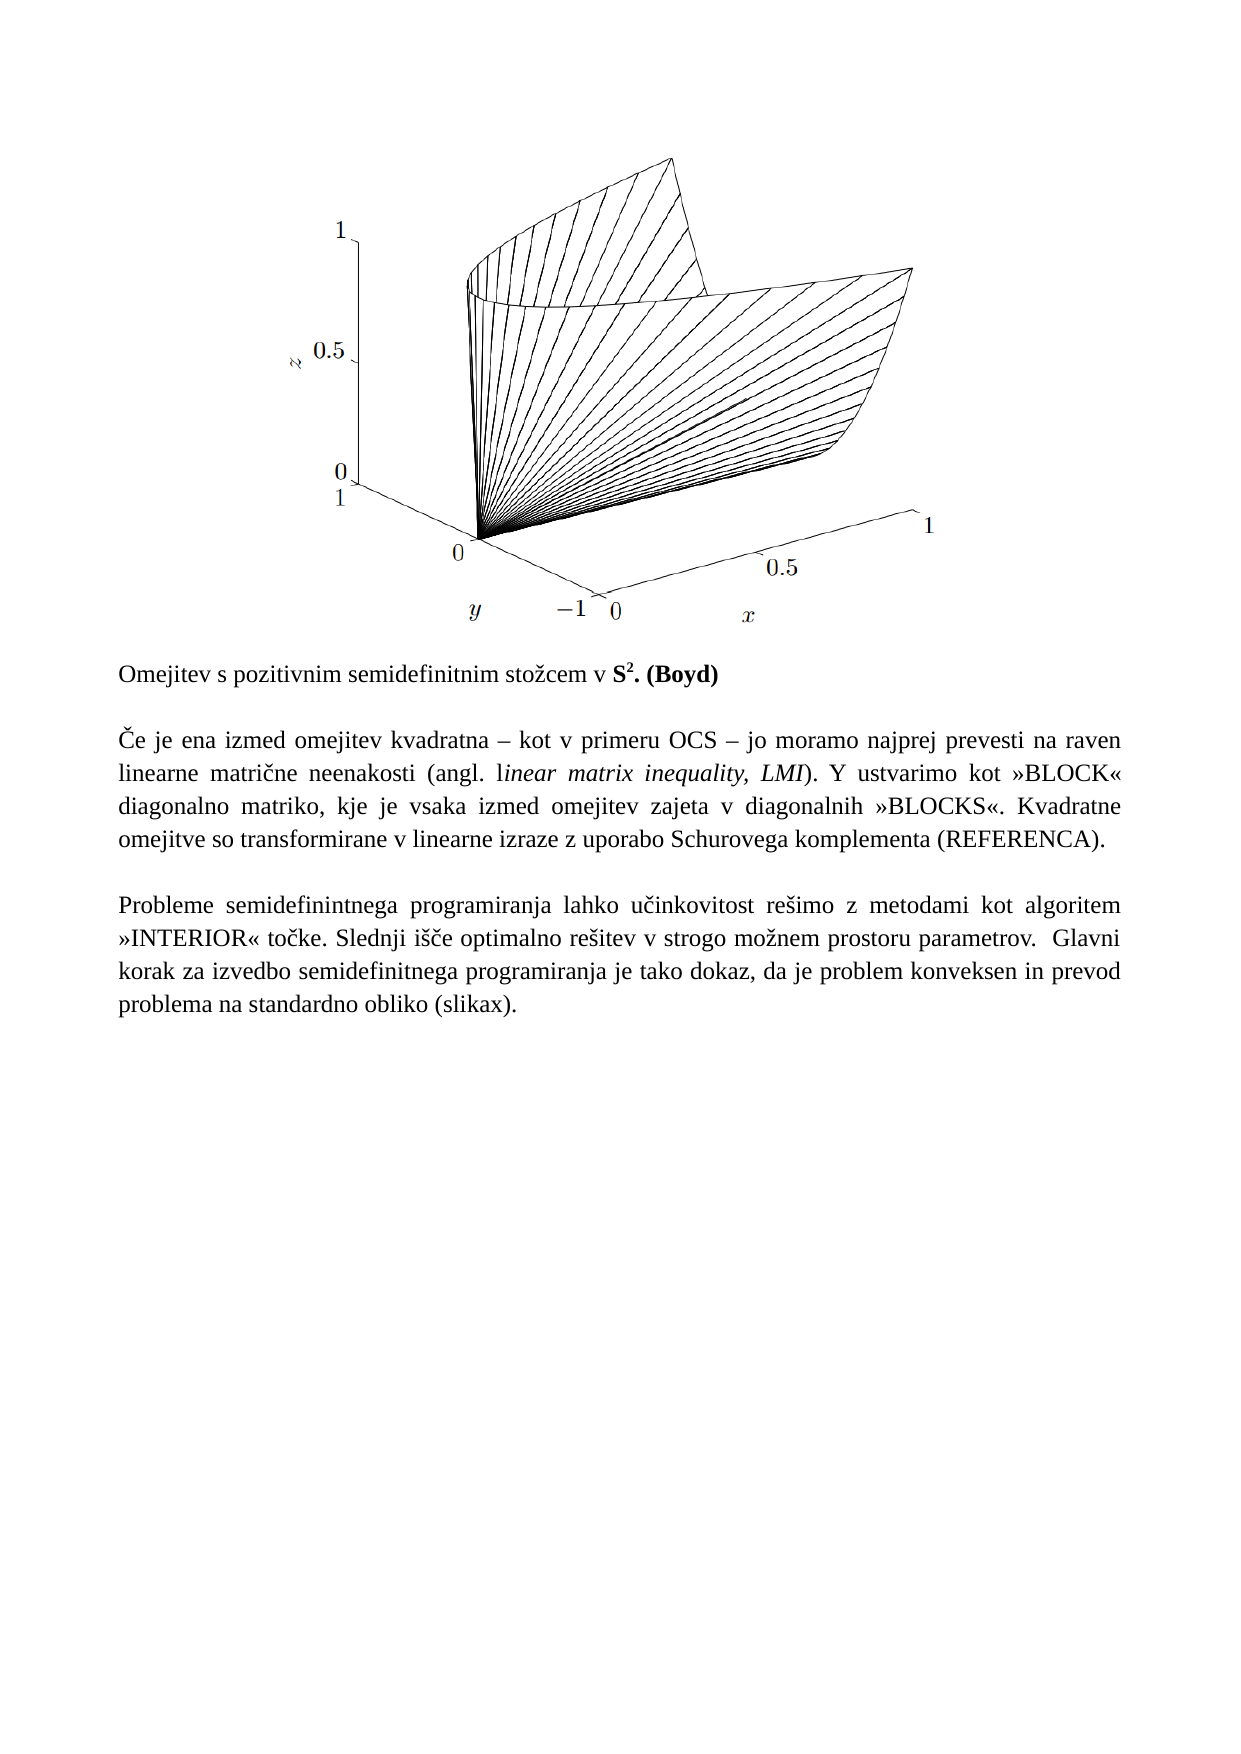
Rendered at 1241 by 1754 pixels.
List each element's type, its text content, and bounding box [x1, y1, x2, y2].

text Če je ena izmed omejitev kvadratna – kot v primeru OCS – jo moramo najprej prevesti na raven linearne matrične neenakosti (angl. linear matrix inequality, LMI). Y ustvarimo kot »BLOCK« diagonalno matriko, kje je vsaka izmed omejitev zajeta v diagonalnih »BLOCKS«. Kvadratne omejitve so transformirane v linearne izraze z uporabo Schurovega komplementa (REFERENCA). [118, 725, 1122, 853]
picture [278, 118, 962, 655]
text Probleme semidefinintnega programiranja lahko učinkovitost rešimo z metodami kot algoritem »INTERIOR« točke. Slednji išče optimalno rešitev v strogo možnem prostoru parametrov. Glavni korak za izvedbo semidefinitnega programiranja je tako dokaz, da je problem konveksen in prevod problema na standardno obliko (slikax). [118, 890, 1122, 1018]
text Omejitev s pozitivnim semidefinitnim stožcem v S2. (Boyd) [118, 118, 1122, 688]
